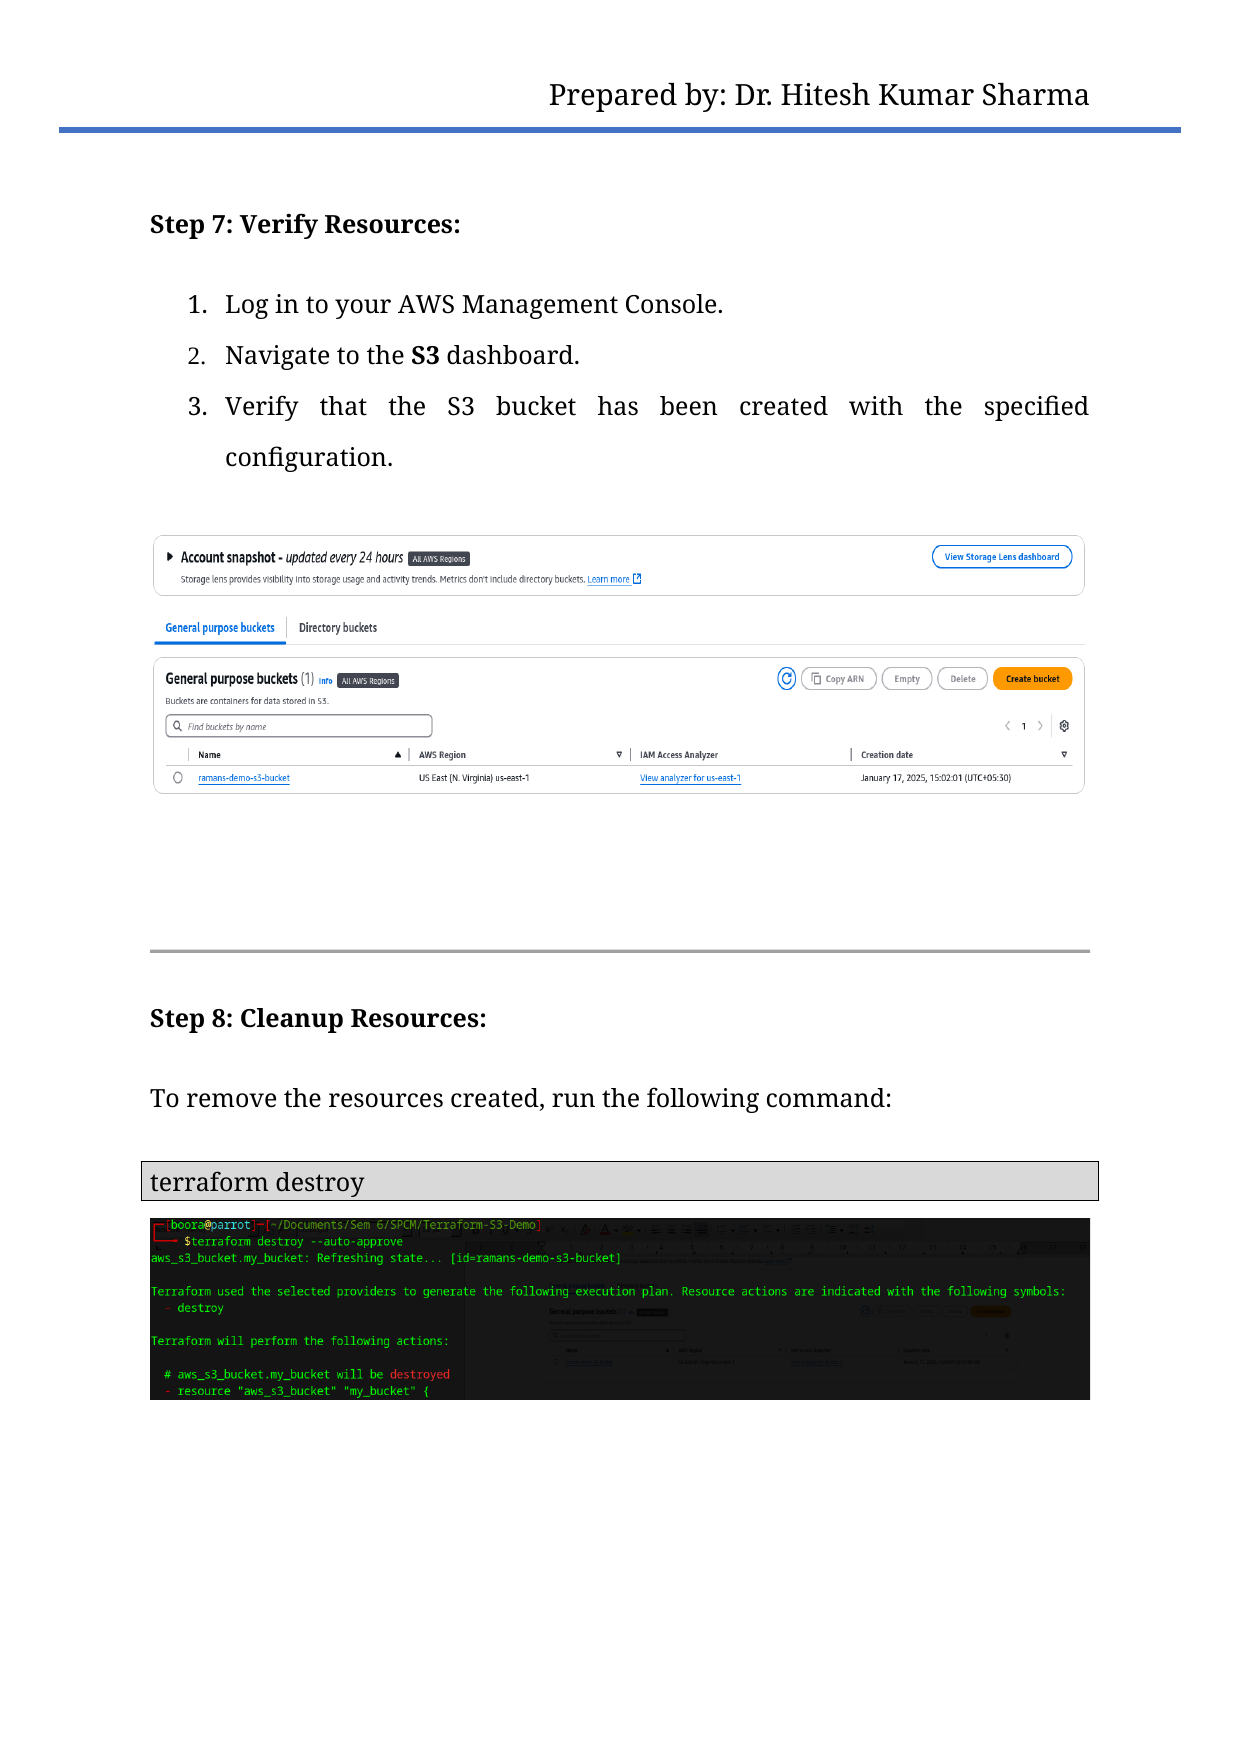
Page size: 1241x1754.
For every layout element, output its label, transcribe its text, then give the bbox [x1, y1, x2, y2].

list Verify that the S3 bucket has been created with the specified configuration. [187, 389, 1090, 474]
text To remove the resources created, run the following command: [150, 1081, 1090, 1115]
text Step 8: Cleanup Resources: [150, 953, 1090, 1035]
list Navigate to the S3 dashboard. [187, 338, 1090, 372]
text terraform destroy [142, 1162, 1098, 1200]
list Log in to your AWS Management Console. [187, 287, 1090, 321]
picture [150, 1218, 1091, 1400]
picture [150, 520, 1091, 817]
text Step 7: Verify Resources: [150, 207, 1090, 241]
